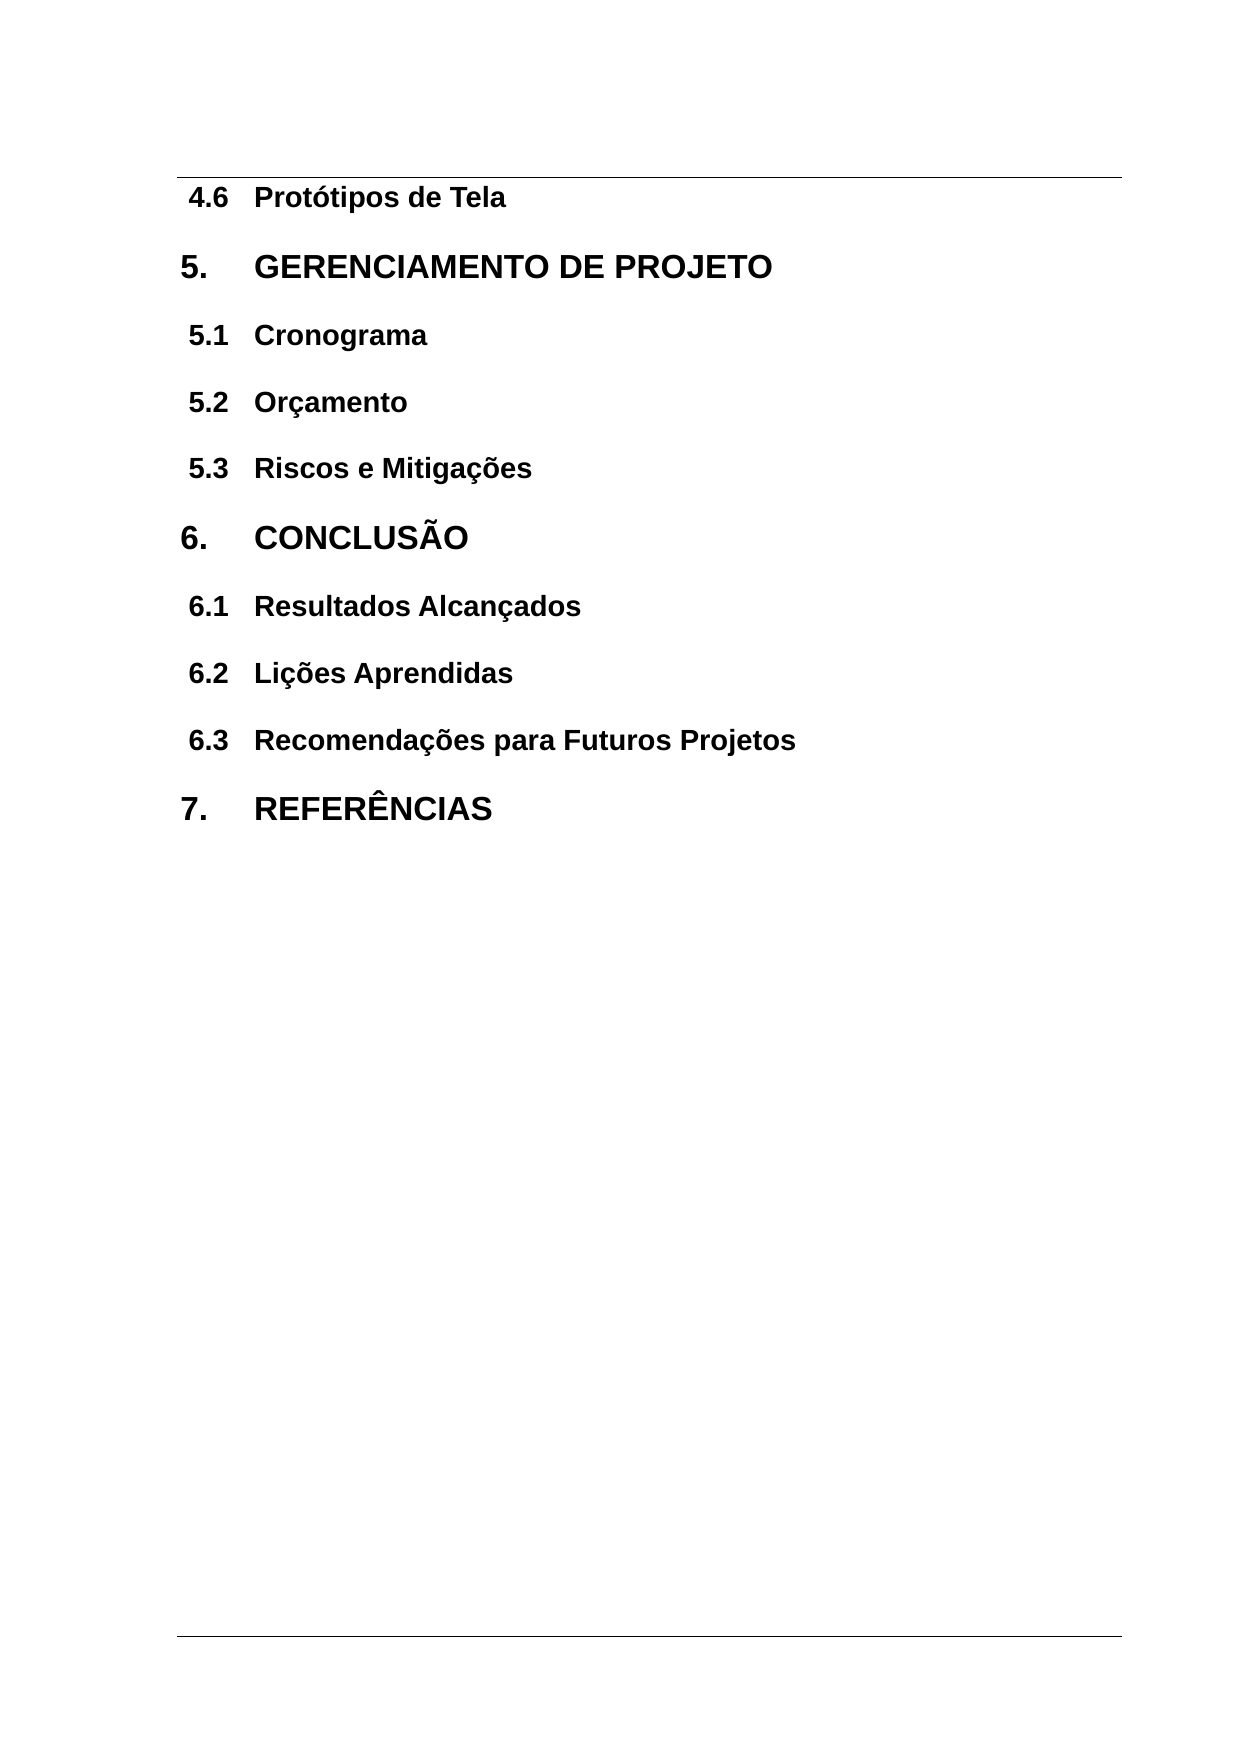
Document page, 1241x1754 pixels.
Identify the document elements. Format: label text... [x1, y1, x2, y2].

subtitle Cronograma [180, 318, 1119, 352]
subtitle Orçamento [180, 385, 1119, 418]
subtitle Resultados Alcançados [180, 589, 1119, 623]
subtitle Riscos e Mitigações [180, 451, 1119, 485]
subtitle Recomendações para Futuros Projetos [180, 722, 1119, 756]
subtitle Lições Aprendidas [180, 656, 1119, 689]
subtitle Conclusão [180, 518, 1119, 556]
subtitle Protótipos de Tela [180, 180, 1119, 214]
subtitle Referências [180, 789, 1119, 827]
subtitle Gerenciamento de Projeto [180, 247, 1119, 285]
